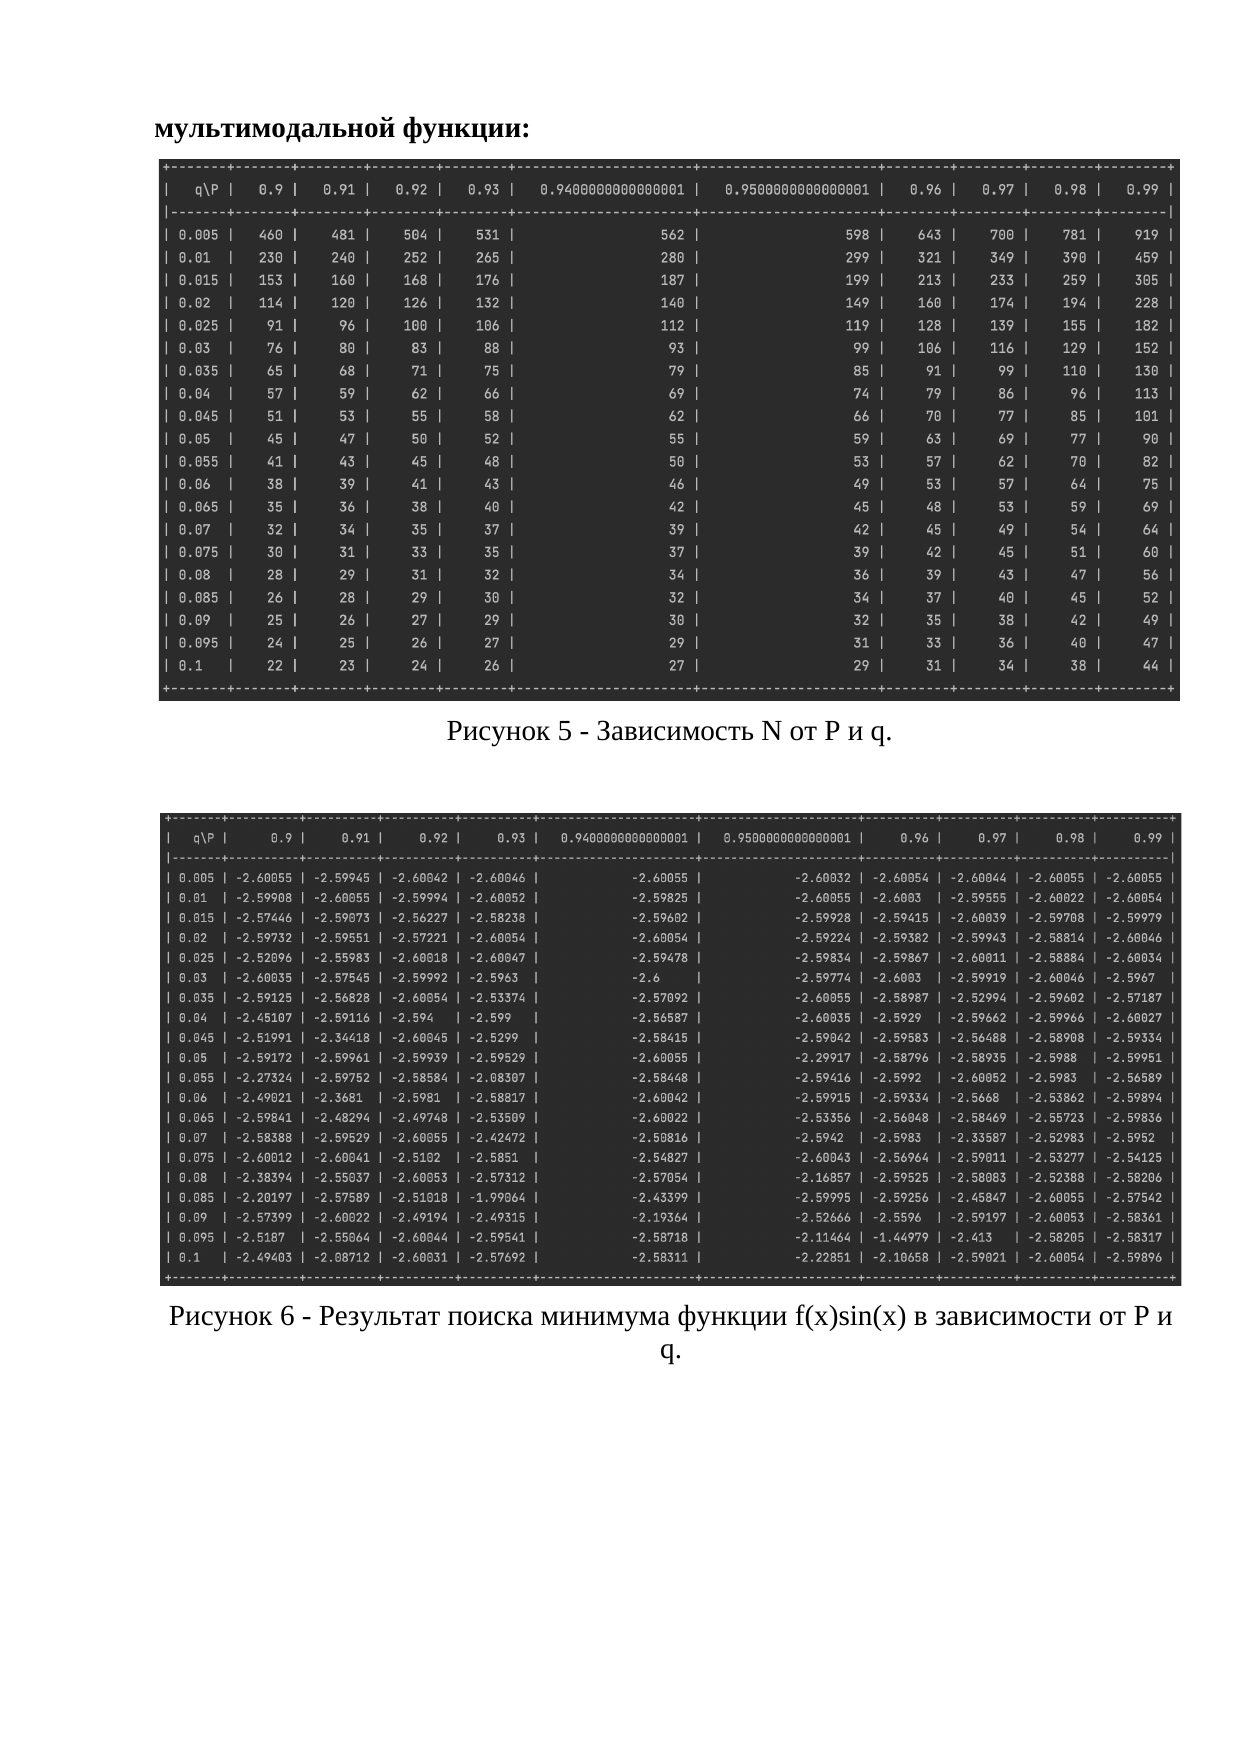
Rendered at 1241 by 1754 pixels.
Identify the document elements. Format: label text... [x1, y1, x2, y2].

text Рисунок 6 - Результат поиска минимума функции f(x)sin(x) в зависимости от P и q. [160, 1286, 1182, 1365]
picture [160, 813, 1182, 1286]
text Рисунок 5 - Зависимость N от P и q. [159, 701, 1180, 746]
picture [158, 159, 1180, 701]
text Для мультимодальной функции: [154, 110, 1176, 144]
